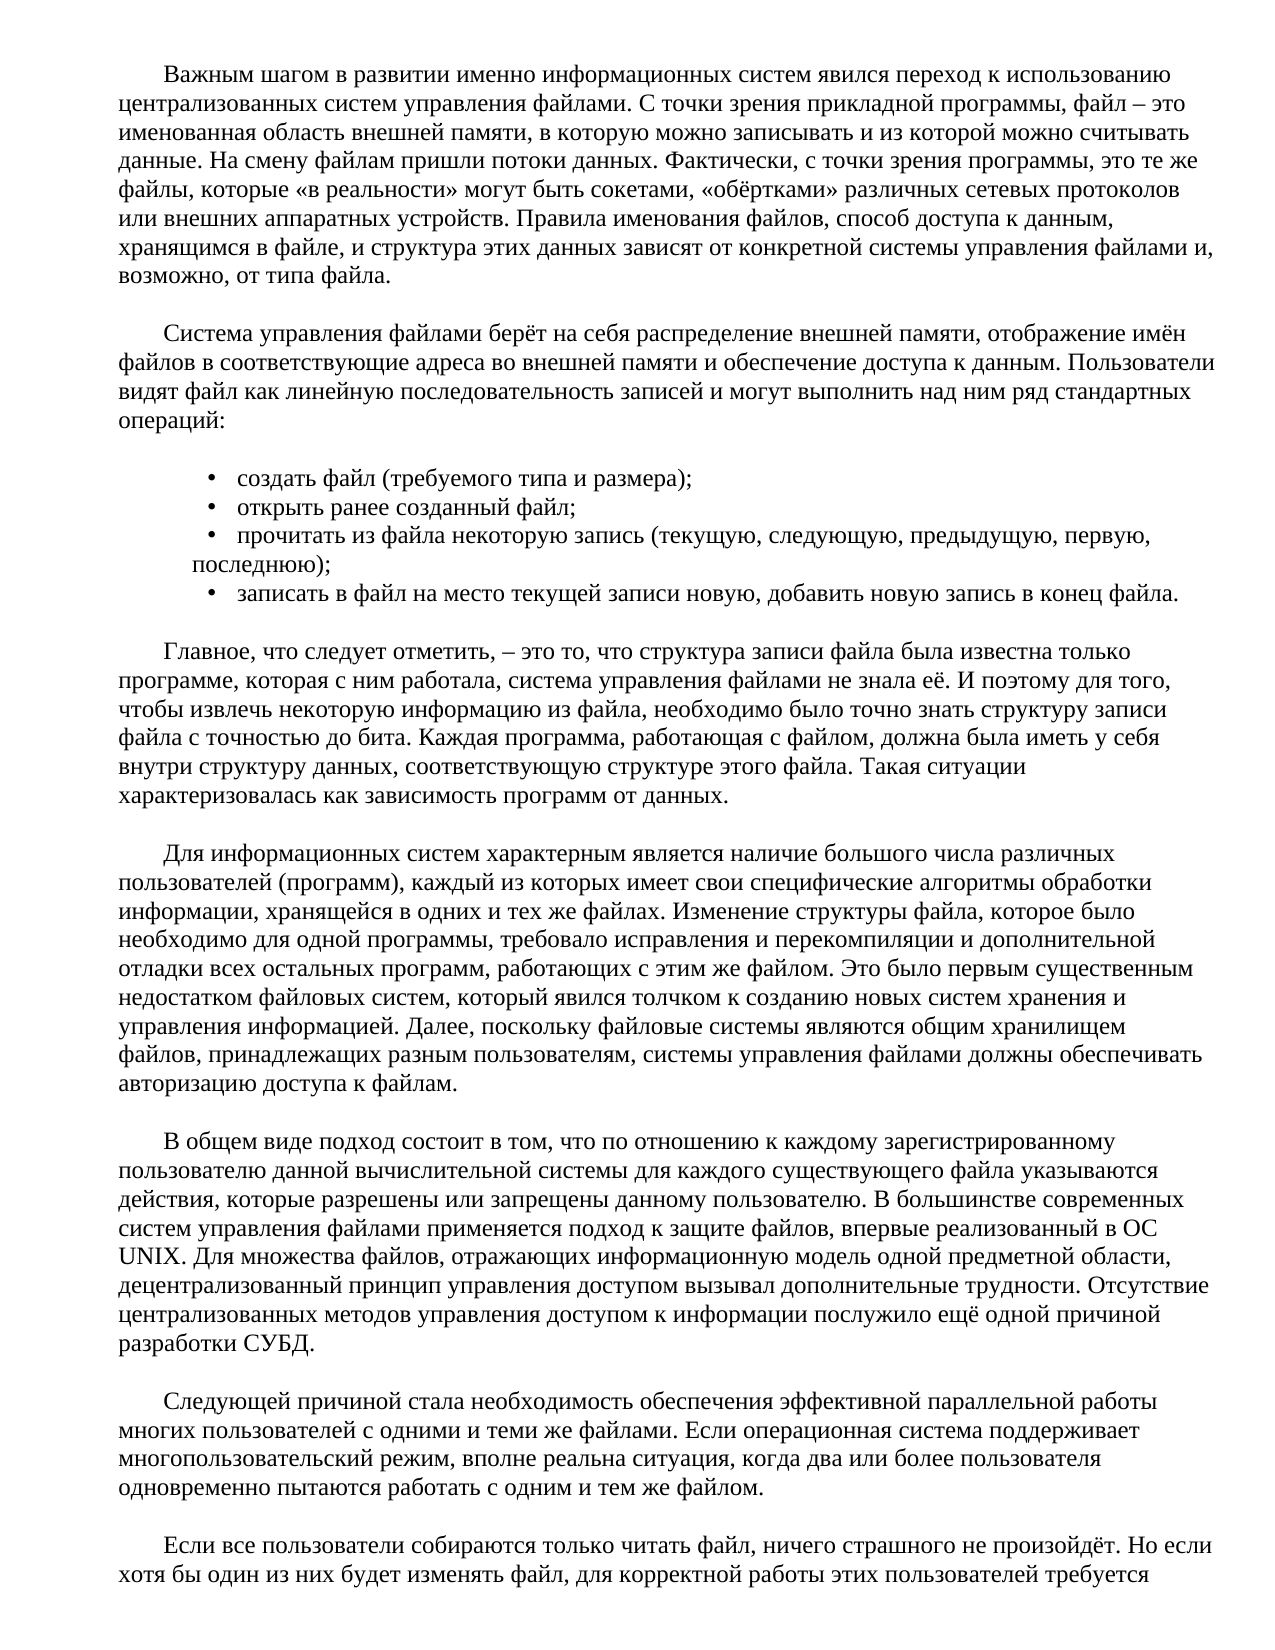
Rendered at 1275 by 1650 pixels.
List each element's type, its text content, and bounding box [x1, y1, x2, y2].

text Система управления файлами берёт на себя распределение внешней памяти, отображение имён файлов в соответствующие адреса во внешней памяти и обеспечение доступа к данным. Пользователи видят файл как линейную последовательность записей и могут выполнить над ним ряд стандартных операций: [118, 318, 1216, 433]
text Если все пользователи собираются только читать файл, ничего страшного не произойдёт. Но если хотя бы один из них будет изменять файл, для корректной работы этих пользователей требуется [118, 1530, 1216, 1588]
text В общем виде подход состоит в том, что по отношению к каждому зарегистрированному пользователю данной вычислительной системы для каждого существующего файла указываются действия, которые разрешены или запрещены данному пользователю. В большинстве современных систем управления файлами применяется подход к защите файлов, впервые реализованный в ОС UNIX. Для множества файлов, отражающих информационную модель одной предметной области, децентрализованный принцип управления доступом вызывал дополнительные трудности. Отсутствие централизованных методов управления доступом к информации послужило ещё одной причиной разработки СУБД. [118, 1126, 1216, 1356]
list прочитать из файла некоторую запись (текущую, следующую, предыдущую, первую, последнюю); [162, 521, 1216, 578]
text Важным шагом в развитии именно информационных систем явился переход к использованию централизованных систем управления файлами. С точки зрения прикладной программы, файл – это именованная область внешней памяти, в которую можно записывать и из которой можно считывать данные. На смену файлам пришли потоки данных. Фактически, с точки зрения программы, это те же файлы, которые «в реальности» могут быть сокетами, «обёртками» различных сетевых протоколов или внешних аппаратных устройств. Правила именования файлов, способ доступа к данным, хранящимся в файле, и структура этих данных зависят от конкретной системы управления файлами и, возможно, от типа файла. [118, 59, 1216, 289]
text Следующей причиной стала необходимость обеспечения эффективной параллельной работы многих пользователей с одними и теми же файлами. Если операционная система поддерживает многопользовательский режим, вполне реальна ситуация, когда два или более пользователя одновременно пытаются работать с одним и тем же файлом. [118, 1386, 1216, 1501]
list открыть ранее созданный файл; [162, 492, 1216, 521]
list создать файл (требуемого типа и размера); [162, 463, 1216, 492]
text Главное, что следует отметить, – это то, что структура записи файла была известна только программе, которая с ним работала, система управления файлами не знала её. И поэтому для того, чтобы извлечь некоторую информацию из файла, необходимо было точно знать структуру записи файла с точностью до бита. Каждая программа, работающая с файлом, должна была иметь у себя внутри структуру данных, соответствующую структуре этого файла. Такая ситуации характеризовалась как зависимость программ от данных. [118, 636, 1216, 809]
text Для информационных систем характерным является наличие большого числа различных пользователей (программ), каждый из которых имеет свои специфические алгоритмы обработки информации, хранящейся в одних и тех же файлах. Изменение структуры файла, которое было необходимо для одной программы, требовало исправления и перекомпиляции и дополнительной отладки всех остальных программ, работающих с этим же файлом. Это было первым существенным недостатком файловых систем, который явился толчком к созданию новых систем хранения и управления информацией. Далее, поскольку файловые системы являются общим хранилищем файлов, принадлежащих разным пользователям, системы управления файлами должны обеспечивать авторизацию доступа к файлам. [118, 838, 1216, 1097]
list записать в файл на место текущей записи новую, добавить новую запись в конец файла. [162, 578, 1216, 607]
